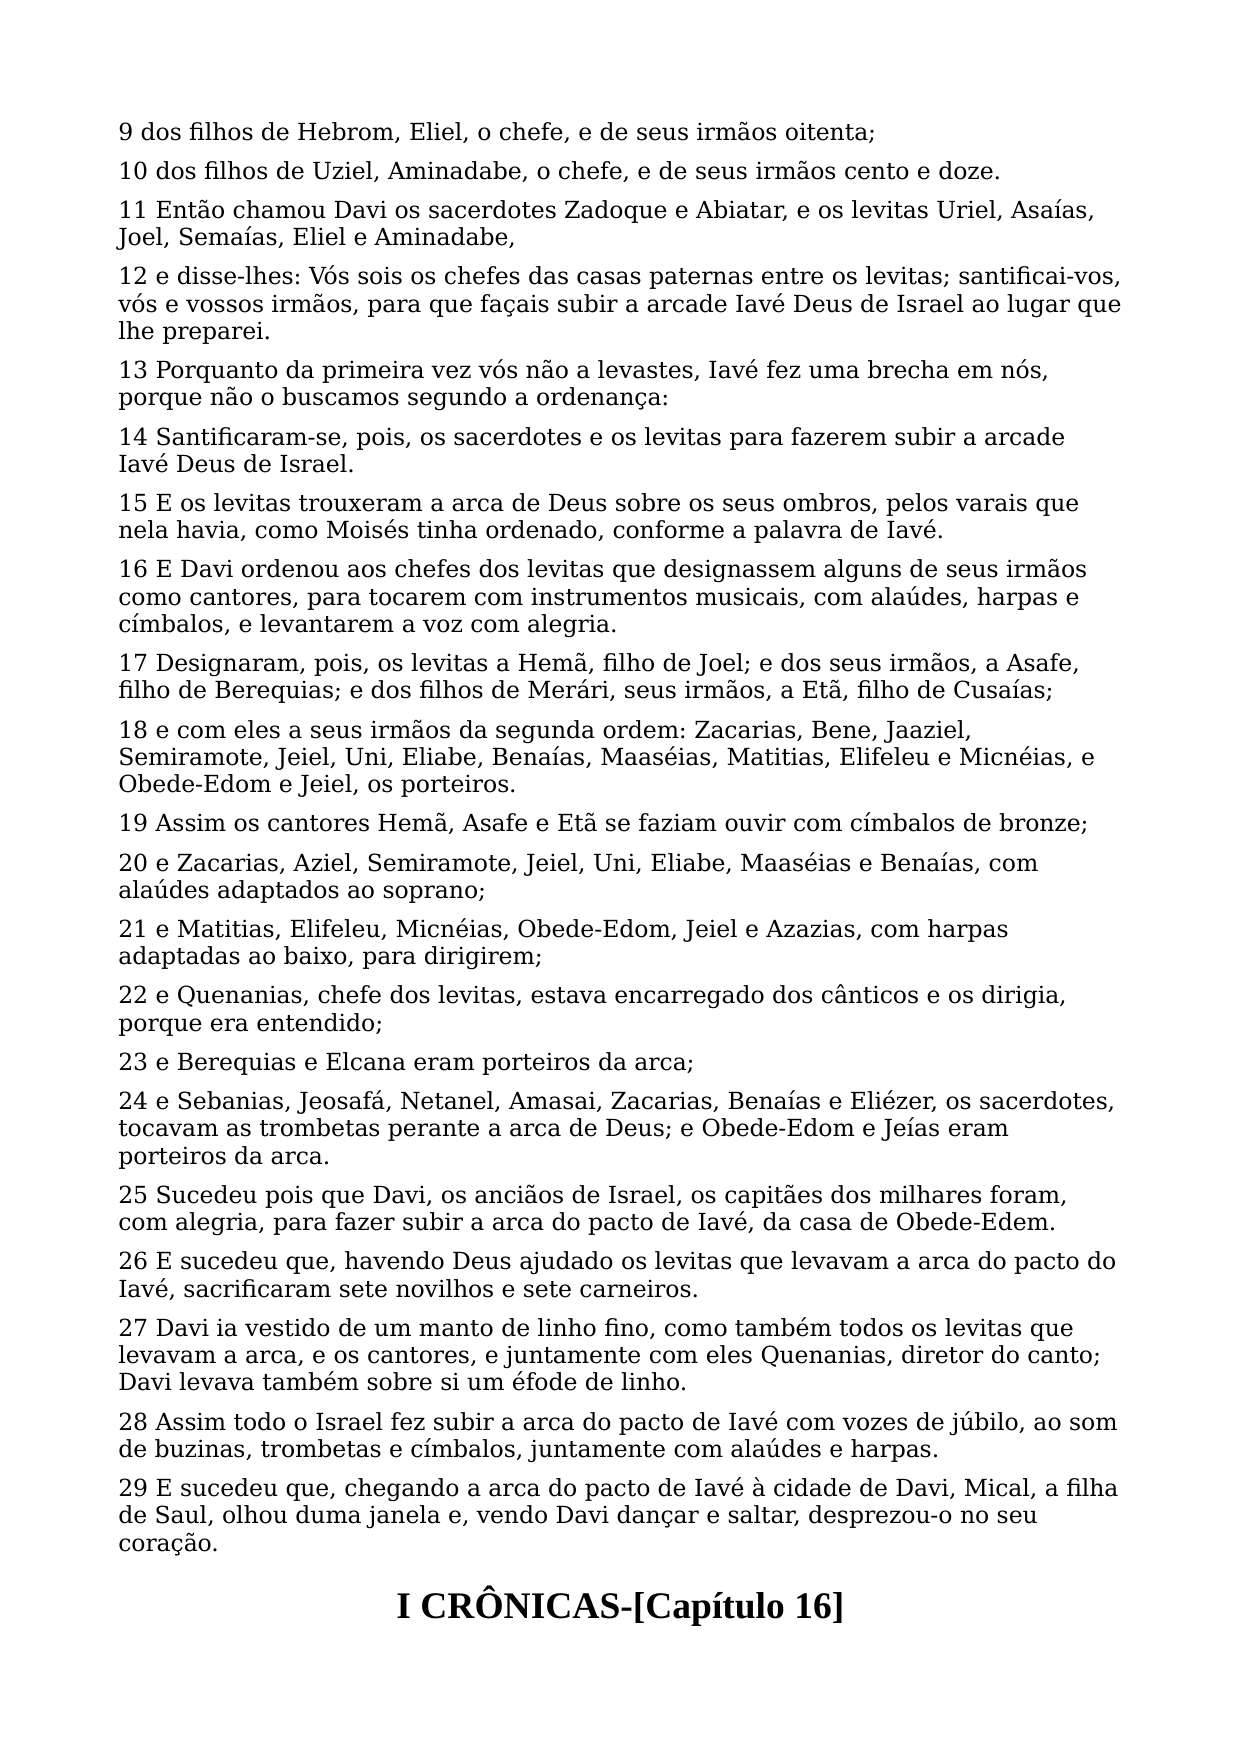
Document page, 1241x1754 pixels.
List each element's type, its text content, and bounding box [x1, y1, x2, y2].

text 21 e Matitias, Elifeleu, Micnéias, Obede-Edom, Jeiel e Azazias, com harpas adaptadas ao baixo, para dirigirem; [118, 916, 1122, 970]
text 9 dos filhos de Hebrom, Eliel, o chefe, e de seus irmãos oitenta; [118, 118, 1122, 145]
text 25 Sucedeu pois que Davi, os anciãos de Israel, os capitães dos milhares foram, com alegria, para fazer subir a arca do pacto de Iavé, da casa de Obede-Edem. [118, 1181, 1122, 1236]
text 20 e Zacarias, Aziel, Semiramote, Jeiel, Uni, Eliabe, Maaséias e Benaías, com alaúdes adaptados ao soprano; [118, 849, 1122, 904]
text 23 e Berequias e Elcana eram porteiros da arca; [118, 1048, 1122, 1076]
text 19 Assim os cantores Hemã, Asafe e Etã se faziam ouvir com címbalos de bronze; [118, 810, 1122, 837]
text 22 e Quenanias, chefe dos levitas, estava encarregado dos cânticos e os dirigia, porque era entendido; [118, 982, 1122, 1037]
text 14 Santificaram-se, pois, os sacerdotes e os levitas para fazerem subir a arcade Iavé Deus de Israel. [118, 423, 1122, 478]
text 17 Designaram, pois, os levitas a Hemã, filho de Joel; e dos seus irmãos, a Asafe, filho de Berequias; e dos filhos de Merári, seus irmãos, a Etã, filho de Cusaías; [118, 650, 1122, 704]
text 18 e com eles a seus irmãos da segunda ordem: Zacarias, Bene, Jaaziel, Semiramote, Jeiel, Uni, Eliabe, Benaías, Maaséias, Matitias, Elifeleu e Micnéias, e Obede-Edom e Jeiel, os porteiros. [118, 716, 1122, 798]
text 13 Porquanto da primeira vez vós não a levastes, Iavé fez uma brecha em nós, porque não o buscamos segundo a ordenança: [118, 357, 1122, 411]
text 12 e disse-lhes: Vós sois os chefes das casas paternas entre os levitas; santificai-vos, vós e vossos irmãos, para que façais subir a arcade Iavé Deus de Israel ao lugar que lhe preparei. [118, 263, 1122, 345]
text 26 E sucedeu que, havendo Deus ajudado os levitas que levavam a arca do pacto do Iavé, sacrificaram sete novilhos e sete carneiros. [118, 1248, 1122, 1302]
text 24 e Sebanias, Jeosafá, Netanel, Amasai, Zacarias, Benaías e Eliézer, os sacerdotes, tocavam as trombetas perante a arca de Deus; e Obede-Edom e Jeías eram porteiros da arca. [118, 1088, 1122, 1169]
text 10 dos filhos de Uziel, Aminadabe, o chefe, e de seus irmãos cento e doze. [118, 157, 1122, 184]
text 15 E os levitas trouxeram a arca de Deus sobre os seus ombros, pelos varais que nela havia, como Moisés tinha ordenado, conforme a palavra de Iavé. [118, 489, 1122, 544]
subtitle I CRÔNICAS-[Capítulo 16] [118, 1583, 1122, 1626]
text 16 E Davi ordenou aos chefes dos levitas que designassem alguns de seus irmãos como cantores, para tocarem com instrumentos musicais, com alaúdes, harpas e címbalos, e levantarem a voz com alegria. [118, 556, 1122, 638]
text 11 Então chamou Davi os sacerdotes Zadoque e Abiatar, e os levitas Uriel, Asaías, Joel, Semaías, Eliel e Aminadabe, [118, 196, 1122, 251]
text 27 Davi ia vestido de um manto de linho fino, como também todos os levitas que levavam a arca, e os cantores, e juntamente com eles Quenanias, diretor do canto; Davi levava também sobre si um éfode de linho. [118, 1314, 1122, 1396]
text 29 E sucedeu que, chegando a arca do pacto de Iavé à cidade de Davi, Mical, a filha de Saul, olhou duma janela e, vendo Davi dançar e saltar, desprezou-o no seu coração. [118, 1474, 1122, 1556]
text 28 Assim todo o Israel fez subir a arca do pacto de Iavé com vozes de júbilo, ao som de buzinas, trombetas e címbalos, juntamente com alaúdes e harpas. [118, 1408, 1122, 1463]
